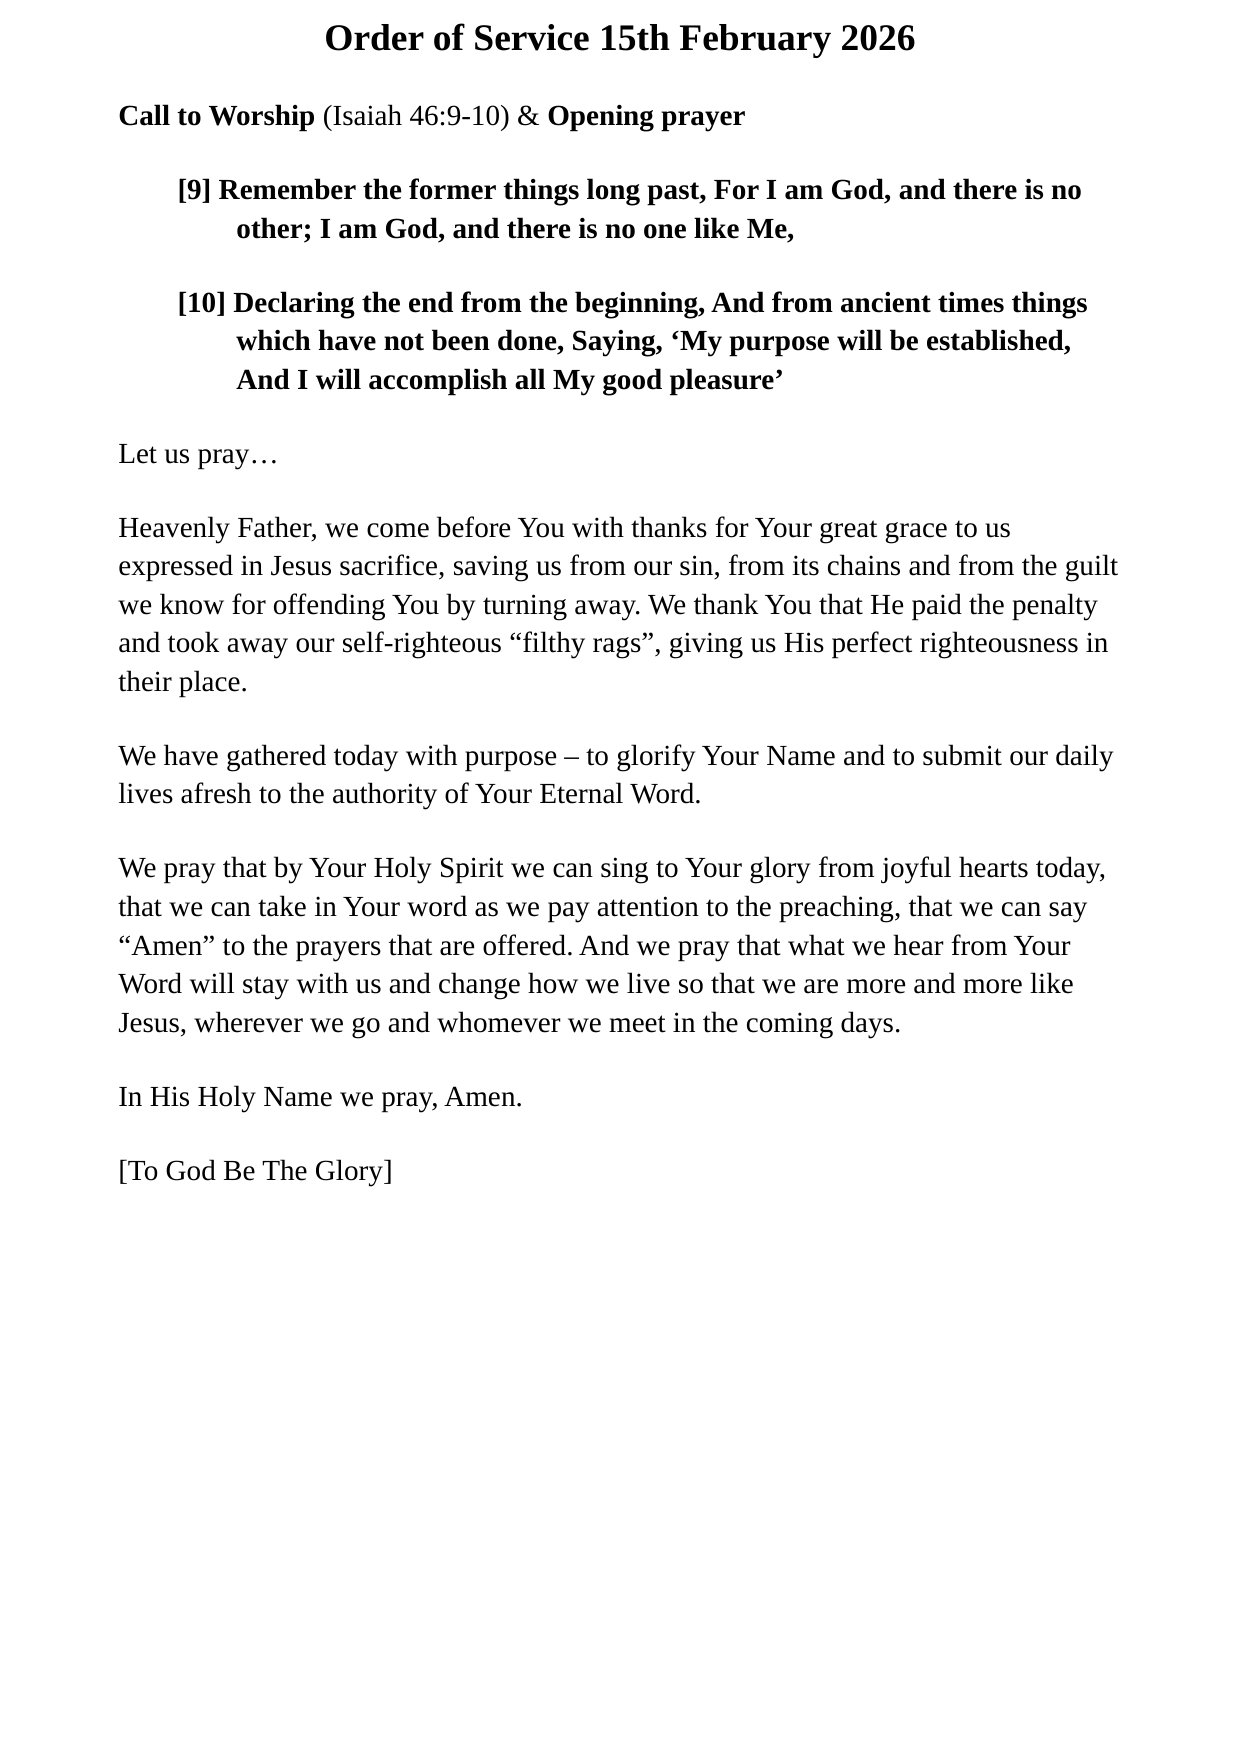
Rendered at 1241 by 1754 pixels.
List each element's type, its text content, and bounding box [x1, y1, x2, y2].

text We have gathered today with purpose – to glorify Your Name and to submit our daily lives afresh to the authority of Your Eternal Word. [118, 738, 1122, 810]
text In His Holy Name we pray, Amen. [118, 1079, 1122, 1112]
text [10] Declaring the end from the beginning, And from ancient times things which have not been done, Saying, ‘My purpose will be established, And I will accomplish all My good pleasure’ [177, 285, 1122, 396]
text [To God Be The Glory] [118, 1153, 1122, 1186]
text We pray that by Your Holy Spirit we can sing to Your glory from joyful hearts today, that we can take in Your word as we pay attention to the preaching, that we can say “Amen” to the prayers that are offered. And we pray that what we hear from Your Word will stay with us and change how we live so that we are more and more like Jesus, wherever we go and whomever we meet in the coming days. [118, 851, 1122, 1038]
text Call to Worship (Isaiah 46:9-10) & Opening prayer [118, 98, 1122, 132]
text Let us pray… [118, 436, 1122, 469]
text Heavenly Father, we come before You with thanks for Your great grace to us expressed in Jesus sacrifice, saving us from our sin, from its chains and from the guilt we know for offending You by turning away. We thank You that He paid the penalty and took away our self-righteous “filthy rags”, giving us His perfect righteousness in their place. [118, 510, 1122, 698]
text [9] Remember the former things long past, For I am God, and there is no other; I am God, and there is no one like Me, [177, 172, 1122, 244]
